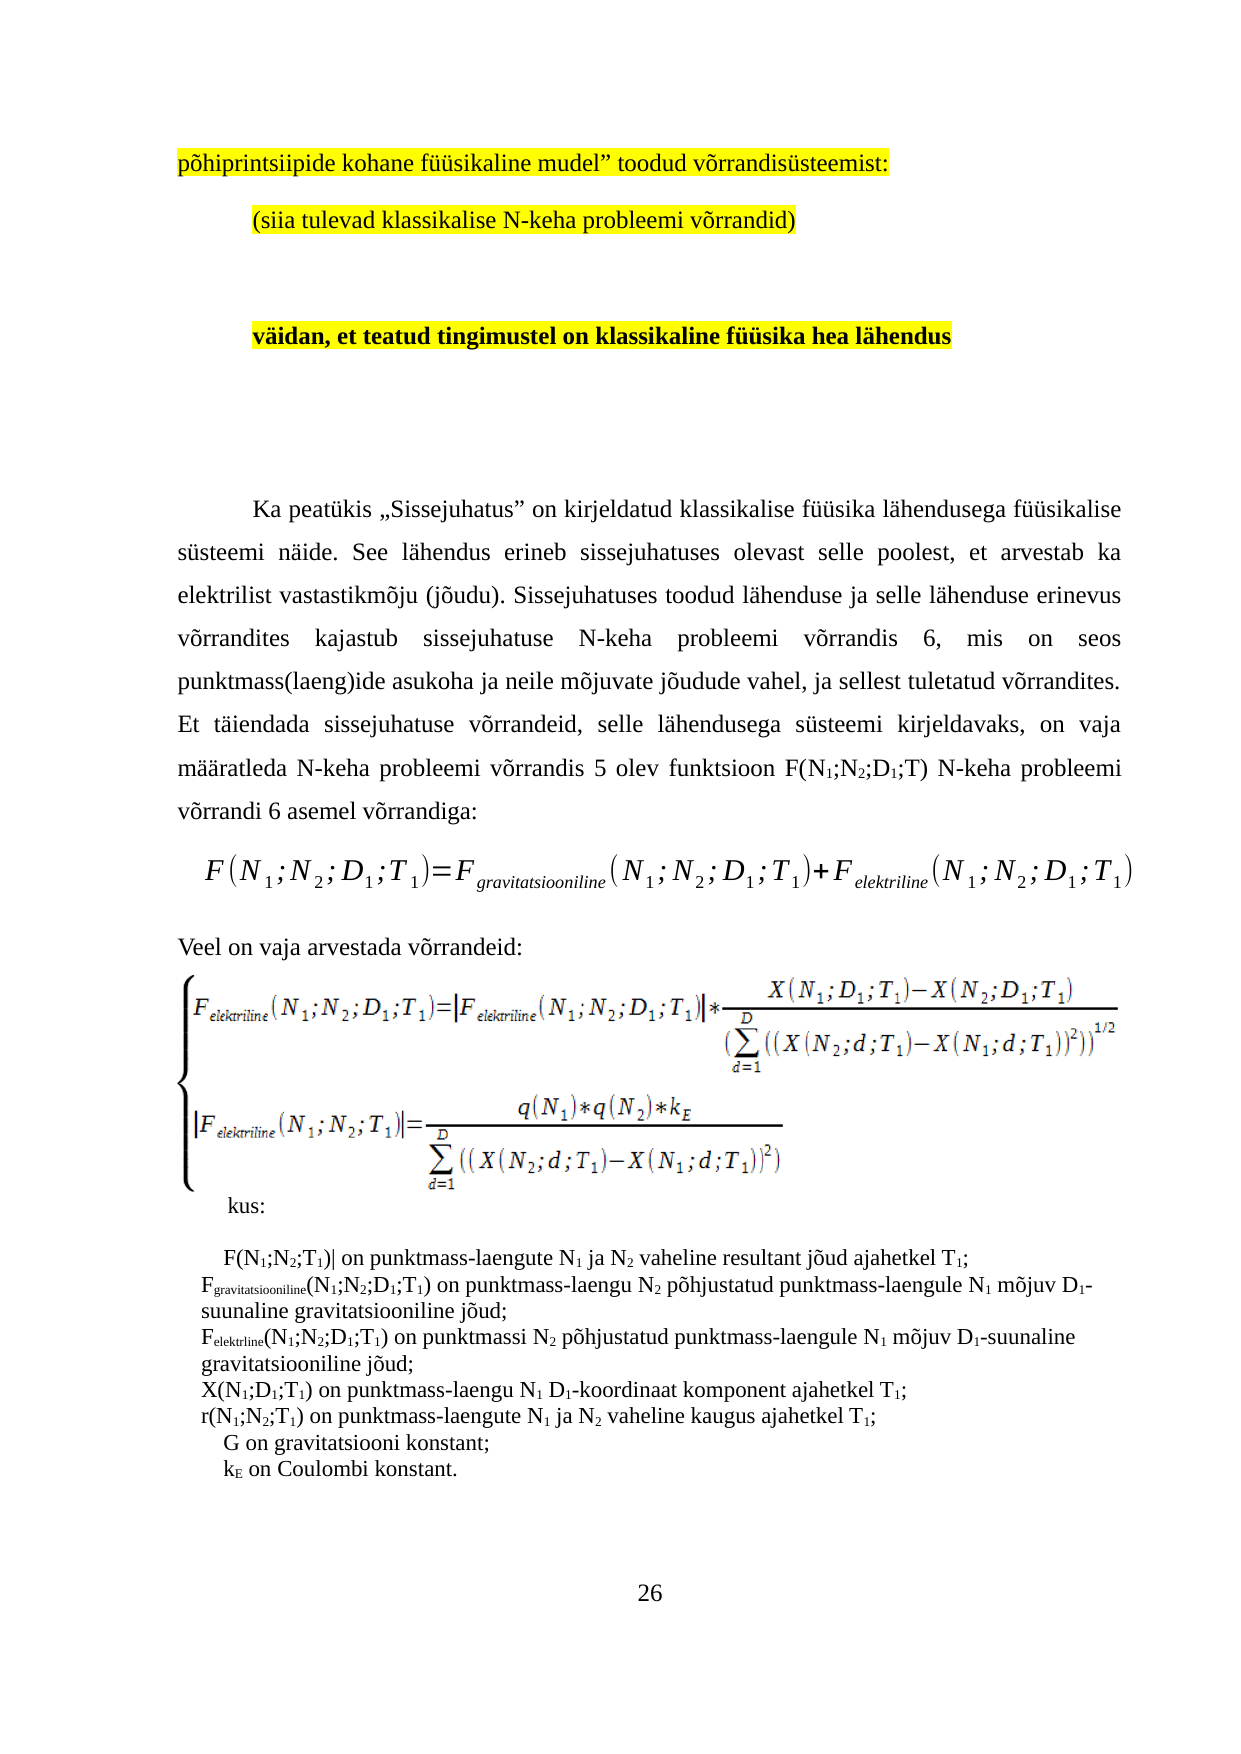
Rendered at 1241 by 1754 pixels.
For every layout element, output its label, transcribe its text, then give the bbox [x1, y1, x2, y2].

text (siia tulevad klassikalise N-keha probleemi võrrandid) [177, 205, 1122, 234]
text Ka peatükis „Sissejuhatus” on kirjeldatud klassikalise füüsika lähendusega füüsikalise süsteemi näide. See lähendus erineb sissejuhatuses olevast selle poolest, et arvestab ka elektrilist vastastikmõju (jõudu). Sissejuhatuses toodud lähenduse ja selle lähenduse erinevus võrrandites kajastub sissejuhatuse N-keha probleemi võrrandis 6, mis on seos punktmass(laeng)ide asukoha ja neile mõjuvate jõudude vahel, ja sellest tuletatud võrrandites. Et täiendada sissejuhatuse võrrandeid, selle lähendusega süsteemi kirjeldavaks, on vaja määratleda N-keha probleemi võrrandis 5 olev funktsioon F(N1;N2;D1;T) N-keha probleemi võrrandi 6 asemel võrrandiga: [177, 494, 1122, 824]
text G on gravitatsiooni konstant; [177, 1429, 1122, 1455]
text põhiprintsiipide kohane füüsikaline mudel” toodud võrrandisüsteemist: [177, 148, 1122, 176]
text kus: [177, 1192, 1122, 1218]
text X(N1;D1;T1) on punktmass-laengu N1 D1-koordinaat komponent ajahetkel T1; r(N1;N2;T1) on punktmass-laengute N1 ja N2 vaheline kaugus ajahetkel T1; [201, 1376, 1122, 1429]
text kE on Coulombi konstant. [177, 1455, 1122, 1482]
text Felektrline(N1;N2;D1;T1) on punktmassi N2 põhjustatud punktmass-laengule N1 mõjuv D1-suunaline gravitatsiooniline jõud; [201, 1323, 1122, 1376]
text väidan, et teatud tingimustel on klassikaline füüsika hea lähendus [177, 321, 1122, 349]
picture [177, 975, 1123, 1192]
text Fgravitatsiooniline(N1;N2;D1;T1) on punktmass-laengu N2 põhjustatud punktmass-laengule N1 mõjuv D1-suunaline gravitatsiooniline jõud; [201, 1271, 1122, 1323]
text F(N1;N2;T1)| on punktmass-laengute N1 ja N2 vaheline resultant jõud ajahetkel T1; [177, 1244, 1122, 1271]
text Veel on vaja arvestada võrrandeid: [177, 932, 1122, 961]
